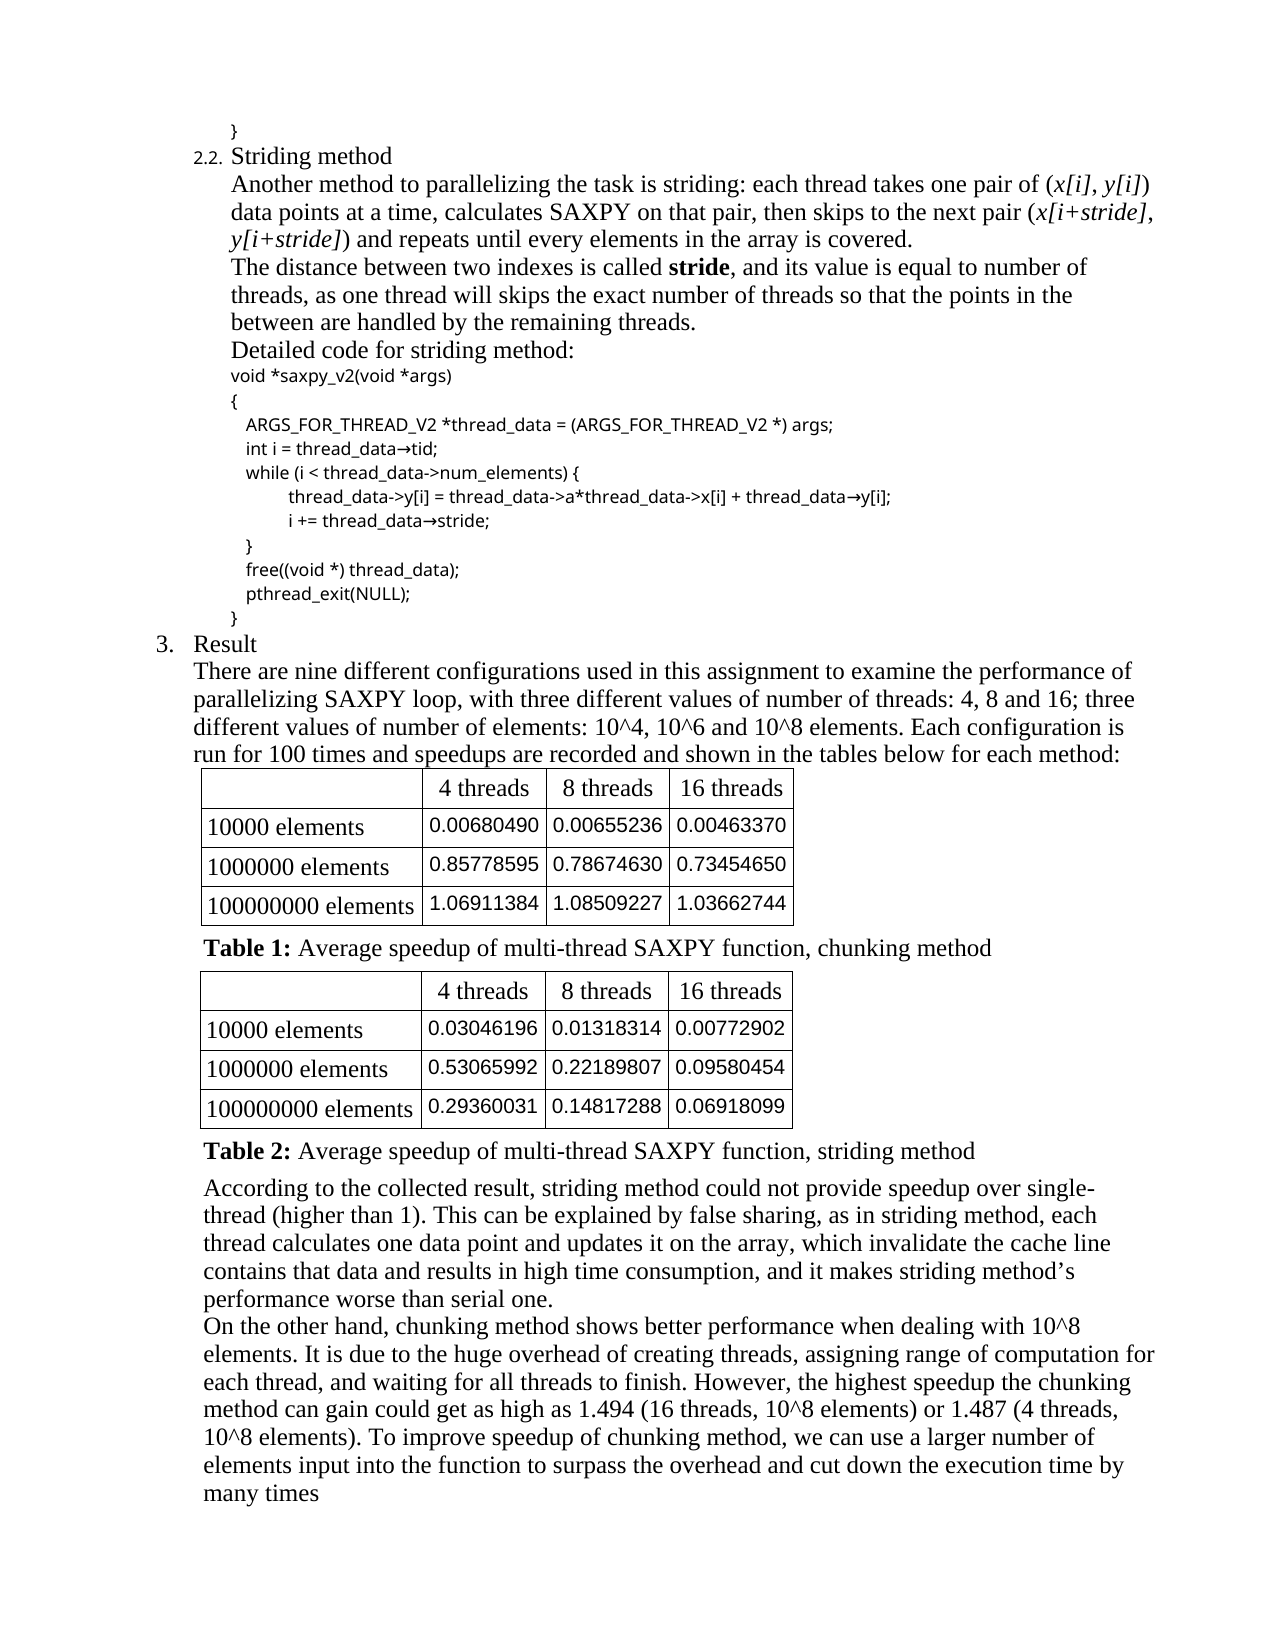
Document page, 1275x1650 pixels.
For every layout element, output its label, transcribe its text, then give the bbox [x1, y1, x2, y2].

table_cell 0.00680490 [423, 809, 546, 847]
table_cell 0.03046196 [422, 1011, 545, 1050]
text According to the collected result, striding method could not provide speedup over single- thread (higher than 1). This can be explained by false sharing, as in striding method, each thread calculates one data point and updates it on the array, which invalidate the cache line contains that data and results in high time consumption, and it makes striding method’s performance worse than serial one. On the other hand, chunking method shows better performance when dealing with 10^8 elements. It is due to the huge overhead of creating threads, assigning range of computation for each thread, and waiting for all threads to finish. However, the highest speedup the chunking method can gain could get as high as 1.494 (16 threads, 10^8 elements) or 1.487 (4 threads, 10^8 elements). To improve speedup of chunking method, we can use a larger number of elements input into the function to surpass the overhead and cut down the execution time by many times [118, 1174, 1157, 1506]
table_cell 1.06911384 [423, 887, 546, 925]
table_cell 0.09580454 [669, 1051, 792, 1089]
table_cell 0.78674630 [547, 848, 669, 886]
table_header 16 threads [669, 972, 792, 1010]
table_header [202, 769, 422, 808]
table_header [201, 972, 421, 1010]
table_cell 0.73454650 [670, 848, 793, 886]
table_cell 0.00655236 [547, 809, 669, 847]
table_cell 0.14817288 [546, 1090, 668, 1128]
table_cell 1000000 elements [202, 848, 422, 886]
table_cell 0.85778595 [423, 848, 546, 886]
table_cell 10000 elements [202, 809, 422, 847]
table_cell 100000000 elements [201, 1090, 421, 1128]
list Result There are nine different configurations used in this assignment to examine the performance of parallelizing SAXPY loop, with three different values of number of threads: 4, 8 and 16; three different values of number of elements: 10^4, 10^6 and 10^8 elements. Each configuration is run for 100 times and speedups are recorded and shown in the tables below for each method: [156, 630, 1157, 768]
table_header 8 threads [546, 972, 668, 1010]
table_cell 0.00772902 [669, 1011, 792, 1050]
text Table 1: Average speedup of multi-thread SAXPY function, chunking method [118, 934, 1157, 962]
table_cell 1.08509227 [547, 887, 669, 925]
table_header 4 threads [422, 972, 545, 1010]
table_cell 0.00463370 [670, 809, 793, 847]
table_cell 1.03662744 [670, 887, 793, 925]
table_cell 0.29360031 [422, 1090, 545, 1128]
table_cell 0.01318314 [546, 1011, 668, 1050]
table_header 16 threads [670, 769, 793, 808]
table_cell 100000000 elements [202, 887, 422, 925]
table_cell 0.06918099 [669, 1090, 792, 1128]
table_cell 1000000 elements [201, 1051, 421, 1089]
list Striding method Another method to parallelizing the task is striding: each thread takes one pair of (x[i], y[i]) data points at a time, calculates SAXPY on that pair, then skips to the next pair (x[i+stride], y[i+stride]) and repeats until every elements in the array is covered. The distance between two indexes is called stride, and its value is equal to number of threads, as one thread will skips the exact number of threads so that the points in the between are handled by the remaining threads. Detailed code for striding method: void *saxpy_v2(void *args) { ARGS_FOR_THREAD_V2 *thread_data = (ARGS_FOR_THREAD_V2 *) args; int i = thread_data→tid; while (i < thread_data->num_elements) { thread_data->y[i] = thread_data->a*thread_data->x[i] + thread_data→y[i]; i += thread_data→stride; } free((void *) thread_data); pthread_exit(NULL); } [193, 142, 1157, 630]
table_cell 10000 elements [201, 1011, 421, 1050]
text Table 2: Average speedup of multi-thread SAXPY function, striding method [118, 1137, 1157, 1165]
table_header 8 threads [547, 769, 669, 808]
table_header 4 threads [423, 769, 546, 808]
table_cell 0.22189807 [546, 1051, 668, 1089]
table_cell 0.53065992 [422, 1051, 545, 1089]
